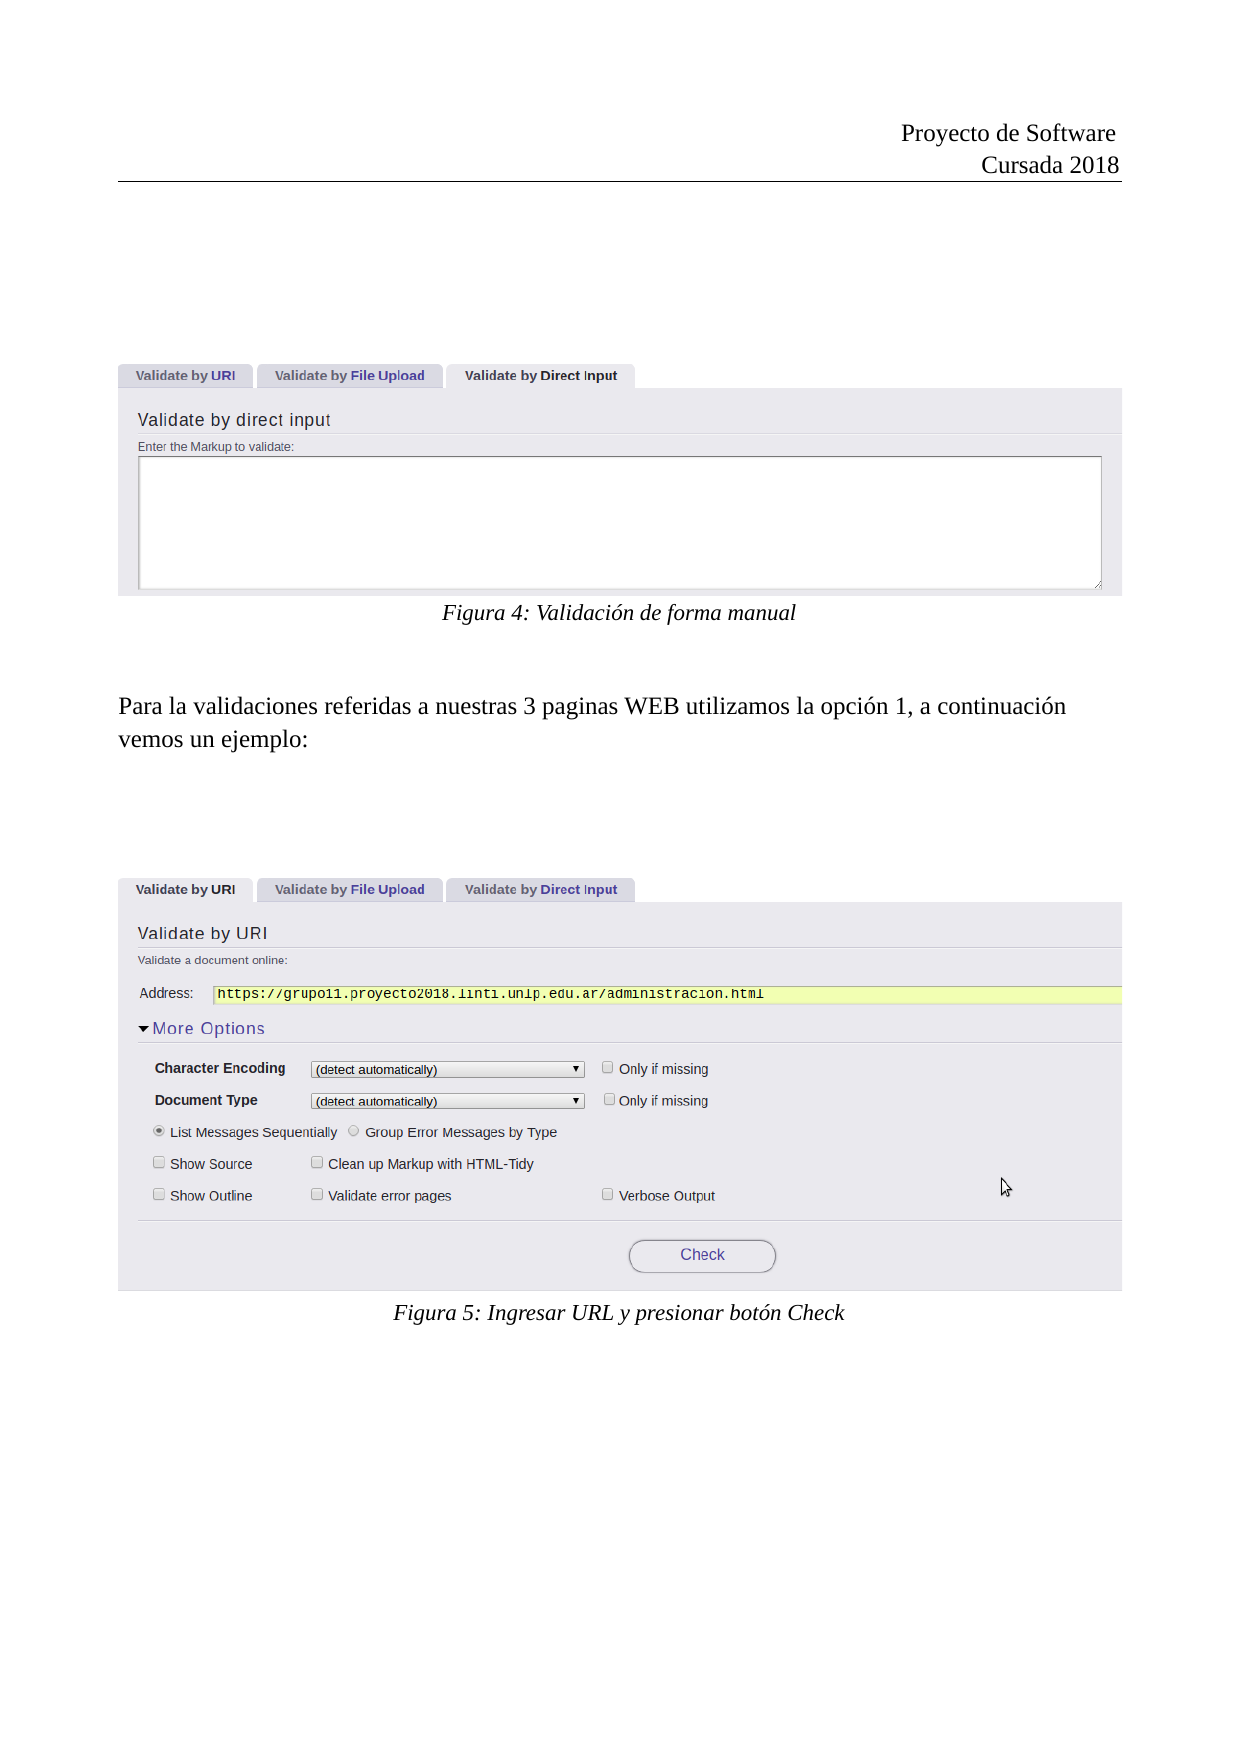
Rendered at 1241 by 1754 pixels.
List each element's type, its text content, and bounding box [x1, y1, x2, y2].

text Figura 4: Validación de forma manual [118, 596, 1122, 625]
picture [118, 867, 1123, 1296]
picture [118, 353, 1123, 596]
text Para la validaciones referidas a nuestras 3 paginas WEB utilizamos la opción 1, a continuación vemos un ejemplo: [118, 691, 1122, 753]
text Figura 5: Ingresar URL y presionar botón Check [118, 1296, 1122, 1326]
